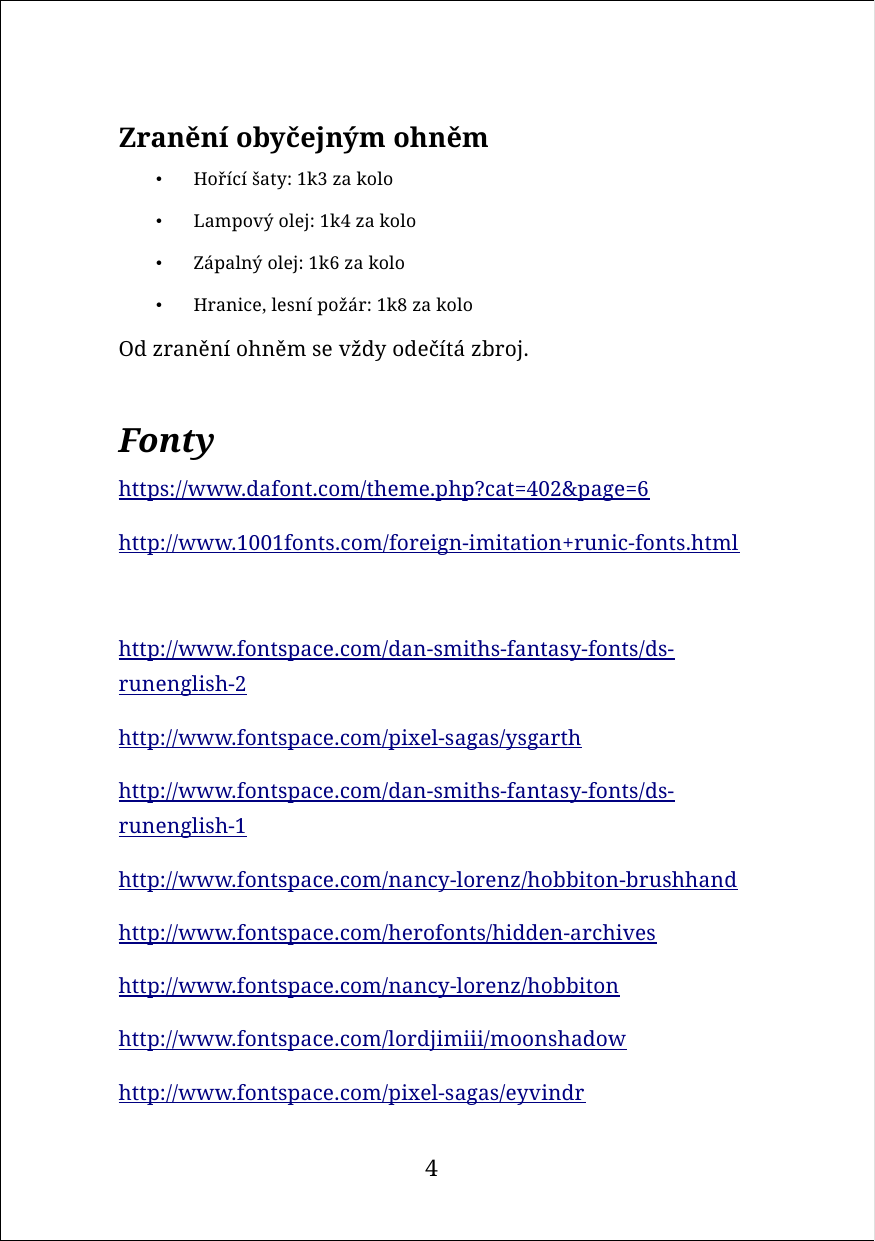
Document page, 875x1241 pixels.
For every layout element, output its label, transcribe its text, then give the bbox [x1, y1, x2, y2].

text http://www.1001fonts.com/foreign-imitation+runic-fonts.html [118, 528, 756, 556]
text http://www.fontspace.com/herofonts/hidden-archives [118, 918, 756, 946]
text http://www.fontspace.com/pixel-sagas/eyvindr [118, 1078, 756, 1106]
text http://www.fontspace.com/lordjimiii/moonshadow [118, 1024, 756, 1053]
list Hořící šaty: 1k3 za kolo [156, 167, 756, 191]
text http://www.fontspace.com/dan-smiths-fantasy-fonts/ds-runenglish-1 [118, 776, 756, 840]
list Hranice, lesní požár: 1k8 za kolo [156, 292, 756, 317]
subtitle Zranění obyčejným ohněm [118, 118, 756, 155]
list Zápalný olej: 1k6 za kolo [156, 251, 756, 275]
text http://www.fontspace.com/dan-smiths-fantasy-fonts/ds-runenglish-2 [118, 634, 756, 698]
text http://www.fontspace.com/nancy-lorenz/hobbiton-brushhand [118, 865, 756, 893]
text Od zranění ohněm se vždy odečítá zbroj. [118, 334, 756, 363]
text https://www.dafont.com/theme.php?cat=402&page=6 [118, 474, 756, 503]
subtitle Fonty [118, 417, 756, 463]
list Lampový olej: 1k4 za kolo [156, 209, 756, 233]
text http://www.fontspace.com/nancy-lorenz/hobbiton [118, 971, 756, 1000]
text http://www.fontspace.com/pixel-sagas/ysgarth [118, 723, 756, 751]
